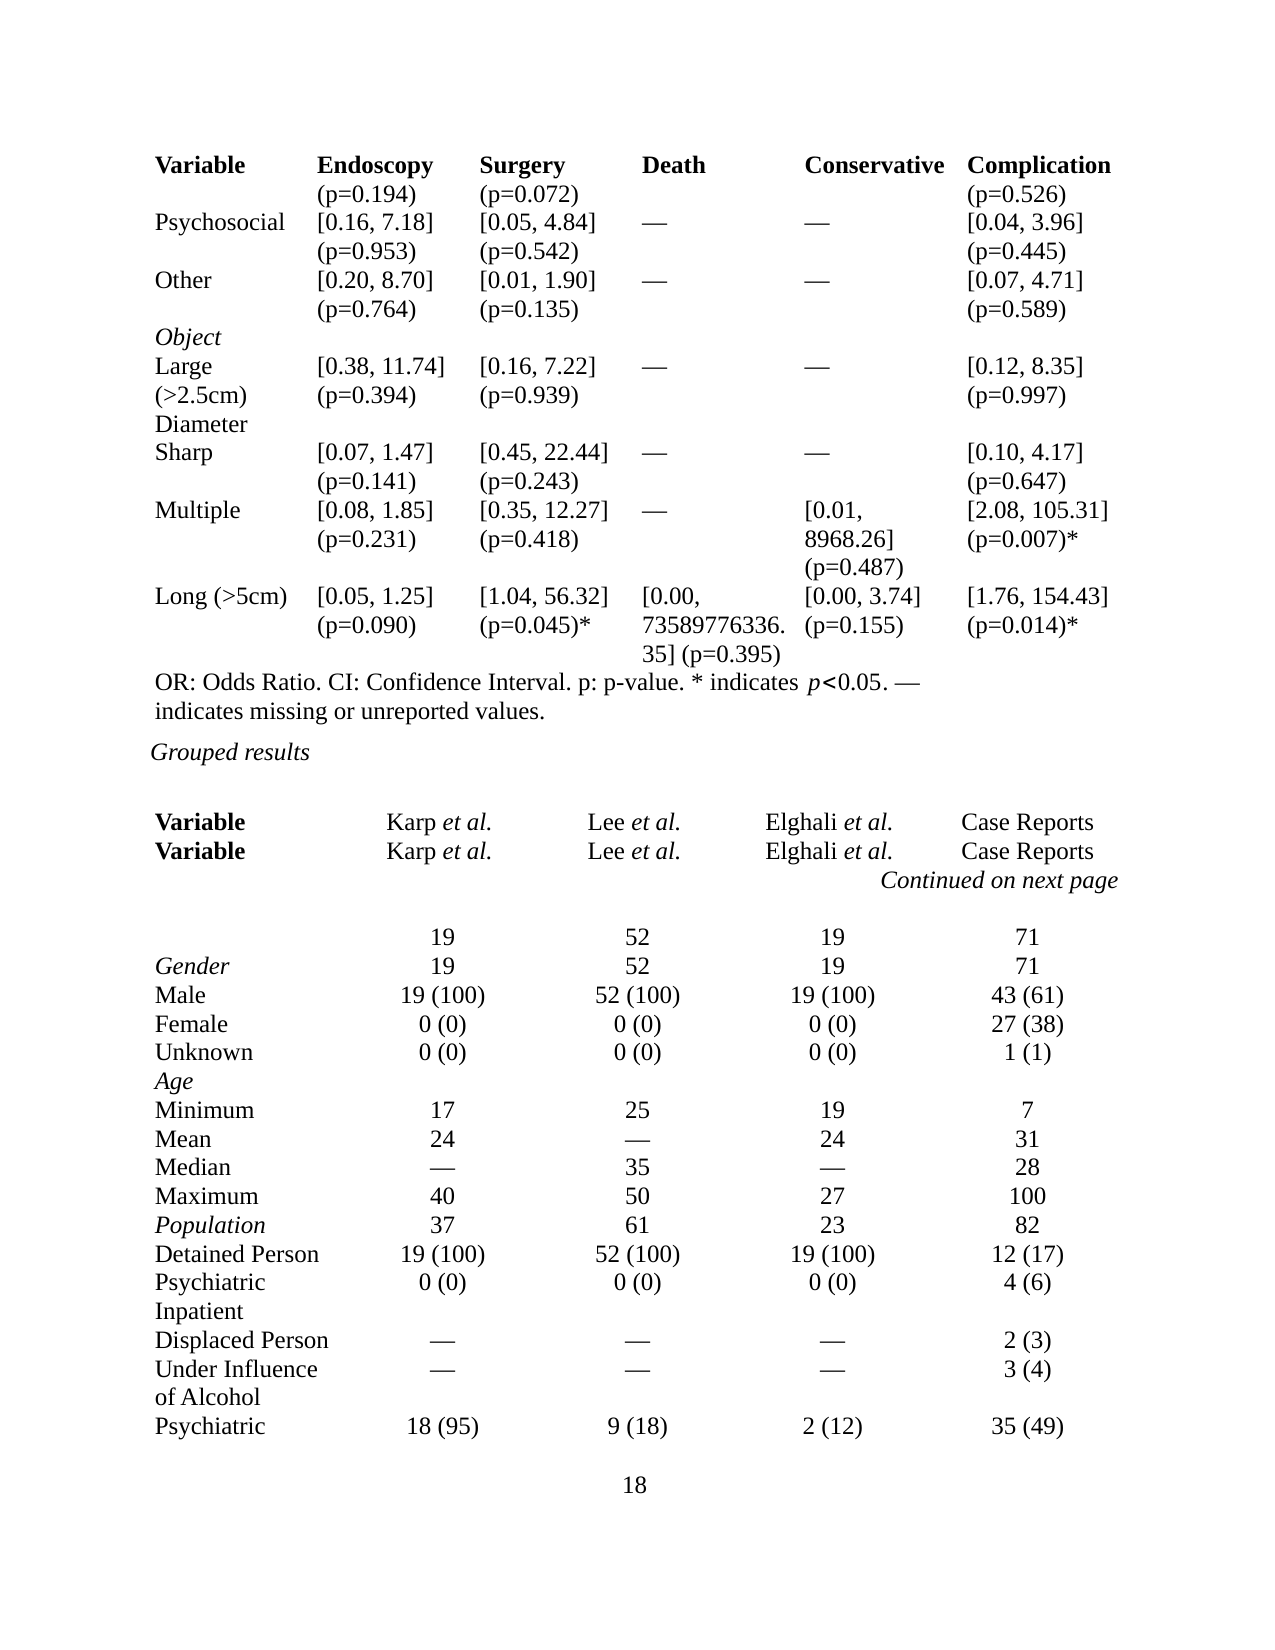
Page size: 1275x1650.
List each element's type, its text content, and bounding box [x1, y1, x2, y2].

table_cell [0.05, 1.25] (p=0.090) [313, 581, 475, 667]
table_cell 40 [345, 1181, 540, 1210]
table_cell [0.00, 73589776336.35] (p=0.395) [638, 581, 800, 667]
table_header Conservative [800, 150, 962, 179]
table_cell [0.16, 7.18] (p=0.953) [313, 208, 475, 265]
table_cell — [638, 438, 800, 495]
table_cell 23 [735, 1210, 930, 1239]
table_cell 52 (100) [540, 1239, 735, 1267]
table_cell Maximum [150, 1181, 345, 1210]
table_cell Mean [150, 1124, 345, 1152]
table_cell 2 (12) [735, 1411, 930, 1440]
table_cell 0 (0) [345, 1009, 540, 1037]
table_cell Elghali et al. [735, 808, 930, 836]
table_cell [0.38, 11.74] (p=0.394) [313, 351, 475, 437]
table_cell 82 [930, 1210, 1125, 1239]
table_cell 3 (4) [930, 1354, 1125, 1411]
table_cell Psychosocial [150, 208, 312, 265]
table_cell Female [150, 1009, 345, 1037]
table_cell 0 (0) [540, 1038, 735, 1066]
table_cell 52 [540, 923, 735, 951]
table_cell 28 [930, 1153, 1125, 1181]
table_cell Population [150, 1210, 345, 1239]
table_header Death [638, 150, 800, 179]
table_cell 17 [345, 1095, 540, 1124]
table_cell 24 [735, 1124, 930, 1152]
table_cell 19 (100) [345, 980, 540, 1009]
table_cell 19 [345, 951, 540, 980]
table_cell (p=0.526) [963, 179, 1125, 207]
table_cell 52 [540, 951, 735, 980]
table_cell (p=0.194) [313, 179, 475, 207]
table_cell Gender [150, 951, 345, 980]
table_cell 0 (0) [735, 1038, 930, 1066]
table_cell Other [150, 265, 312, 322]
table_cell 35 (49) [930, 1411, 1125, 1440]
table_header Surgery [475, 150, 637, 179]
table_cell — [345, 1325, 540, 1354]
table_cell Minimum [150, 1095, 345, 1124]
table_cell [1.76, 154.43] (p=0.014)* [963, 581, 1125, 667]
table_cell 31 [930, 1124, 1125, 1152]
table_cell 19 [735, 951, 930, 980]
table_cell 19 [345, 923, 540, 951]
table_cell 71 [930, 951, 1125, 980]
table_cell [345, 1066, 540, 1095]
table_cell 19 [735, 1095, 930, 1124]
table_cell 0 (0) [735, 1009, 930, 1037]
table_cell [0.12, 8.35] (p=0.997) [963, 351, 1125, 437]
table_cell [345, 894, 540, 922]
table_cell [930, 1066, 1125, 1095]
table_cell 7 [930, 1095, 1125, 1124]
table_cell 61 [540, 1210, 735, 1239]
table_cell 25 [540, 1095, 735, 1124]
table_cell [0.01, 8968.26] (p=0.487) [800, 495, 962, 581]
table_header [345, 779, 540, 807]
table_cell [0.08, 1.85] (p=0.231) [313, 495, 475, 581]
table_cell Male [150, 980, 345, 1009]
table_header [540, 779, 735, 807]
table_cell — [638, 495, 800, 581]
table_cell 19 (100) [735, 1239, 930, 1267]
table_cell 37 [345, 1210, 540, 1239]
table_cell [0.07, 1.47] (p=0.141) [313, 438, 475, 495]
table_cell 24 [345, 1124, 540, 1152]
table_cell Elghali et al. [735, 836, 930, 865]
table_cell [800, 179, 962, 207]
table_cell Psychiatric Inpatient [150, 1268, 345, 1325]
table_cell Sharp [150, 438, 312, 495]
table_cell 9 (18) [540, 1411, 735, 1440]
table_header Endoscopy [313, 150, 475, 179]
table_cell 27 (38) [930, 1009, 1125, 1037]
table_cell Detained Person [150, 1239, 345, 1267]
table_header [150, 779, 345, 807]
table_cell 1 (1) [930, 1038, 1125, 1066]
table_cell [0.20, 8.70] (p=0.764) [313, 265, 475, 322]
table_cell — [638, 208, 800, 265]
table_cell Variable [150, 808, 345, 836]
table_cell 18 (95) [345, 1411, 540, 1440]
table_cell [0.35, 12.27] (p=0.418) [475, 495, 637, 581]
table_cell 71 [930, 923, 1125, 951]
table_cell Age [150, 1066, 345, 1095]
table_cell — [540, 1354, 735, 1411]
table_cell Lee et al. [540, 808, 735, 836]
table_cell [150, 894, 345, 922]
table_cell [0.04, 3.96] (p=0.445) [963, 208, 1125, 265]
table_cell 35 [540, 1153, 735, 1181]
table_cell [2.08, 105.31] (p=0.007)* [963, 495, 1125, 581]
table_cell [1.04, 56.32] (p=0.045)* [475, 581, 637, 667]
table_cell Psychiatric [150, 1411, 345, 1440]
table_cell 52 (100) [540, 980, 735, 1009]
table_cell 19 (100) [735, 980, 930, 1009]
table_cell [0.05, 4.84] (p=0.542) [475, 208, 637, 265]
table_cell Median [150, 1153, 345, 1181]
table_cell [0.16, 7.22] (p=0.939) [475, 351, 637, 437]
table_cell — [345, 1354, 540, 1411]
table_cell [0.01, 1.90] (p=0.135) [475, 265, 637, 322]
table_cell 12 (17) [930, 1239, 1125, 1267]
table_header Variable [150, 150, 312, 179]
text Grouped results [150, 737, 1125, 766]
table_cell — [540, 1325, 735, 1354]
table_cell — [800, 265, 962, 322]
table_header [930, 779, 1125, 807]
table_cell Displaced Person [150, 1325, 345, 1354]
table_cell 0 (0) [540, 1268, 735, 1325]
table_cell Multiple [150, 495, 312, 581]
table_cell 43 (61) [930, 980, 1125, 1009]
table_cell OR: Odds Ratio. CI: Confidence Interval. p: p-value. * indicates . — indicates missing or unreported values. [150, 668, 962, 725]
table_cell Large (>2.5cm) Diameter [150, 351, 312, 437]
table_cell [150, 923, 345, 951]
table_cell Long (>5cm) [150, 581, 312, 667]
table_cell Under Influence of Alcohol [150, 1354, 345, 1411]
table_cell [0.00, 3.74] (p=0.155) [800, 581, 962, 667]
table_cell [930, 894, 1125, 922]
table_cell 2 (3) [930, 1325, 1125, 1354]
table_cell — [800, 208, 962, 265]
table_cell 19 (100) [345, 1239, 540, 1267]
table_cell [638, 179, 800, 207]
table_cell — [735, 1325, 930, 1354]
table_cell [0.10, 4.17] (p=0.647) [963, 438, 1125, 495]
table_cell Continued on next page [150, 865, 1125, 894]
table_cell Case Reports [930, 836, 1125, 865]
table_cell — [735, 1153, 930, 1181]
table_cell Case Reports [930, 808, 1125, 836]
table_cell 50 [540, 1181, 735, 1210]
table_cell Object [150, 323, 1125, 351]
table_cell 100 [930, 1181, 1125, 1210]
table_cell Karp et al. [345, 808, 540, 836]
table_cell — [638, 265, 800, 322]
table_cell — [735, 1354, 930, 1411]
table_cell [150, 179, 312, 207]
table_cell Variable [150, 836, 345, 865]
table_cell 4 (6) [930, 1268, 1125, 1325]
table_cell 19 [735, 923, 930, 951]
table_cell [540, 1066, 735, 1095]
table_cell Unknown [150, 1038, 345, 1066]
table_cell Karp et al. [345, 836, 540, 865]
table_cell 0 (0) [735, 1268, 930, 1325]
table_cell — [638, 351, 800, 437]
table_cell — [540, 1124, 735, 1152]
table_header Complication [963, 150, 1125, 179]
table_cell — [800, 438, 962, 495]
table_cell — [800, 351, 962, 437]
table_header [735, 779, 930, 807]
table_cell 0 (0) [345, 1038, 540, 1066]
table_cell Lee et al. [540, 836, 735, 865]
table_cell [735, 1066, 930, 1095]
table_cell 0 (0) [540, 1009, 735, 1037]
table_cell 0 (0) [345, 1268, 540, 1325]
table_cell [0.07, 4.71] (p=0.589) [963, 265, 1125, 322]
table_cell 27 [735, 1181, 930, 1210]
table_cell — [345, 1153, 540, 1181]
table_cell [963, 668, 1125, 725]
table_cell [735, 894, 930, 922]
table_cell (p=0.072) [475, 179, 637, 207]
table_cell [0.45, 22.44] (p=0.243) [475, 438, 637, 495]
table_cell [540, 894, 735, 922]
